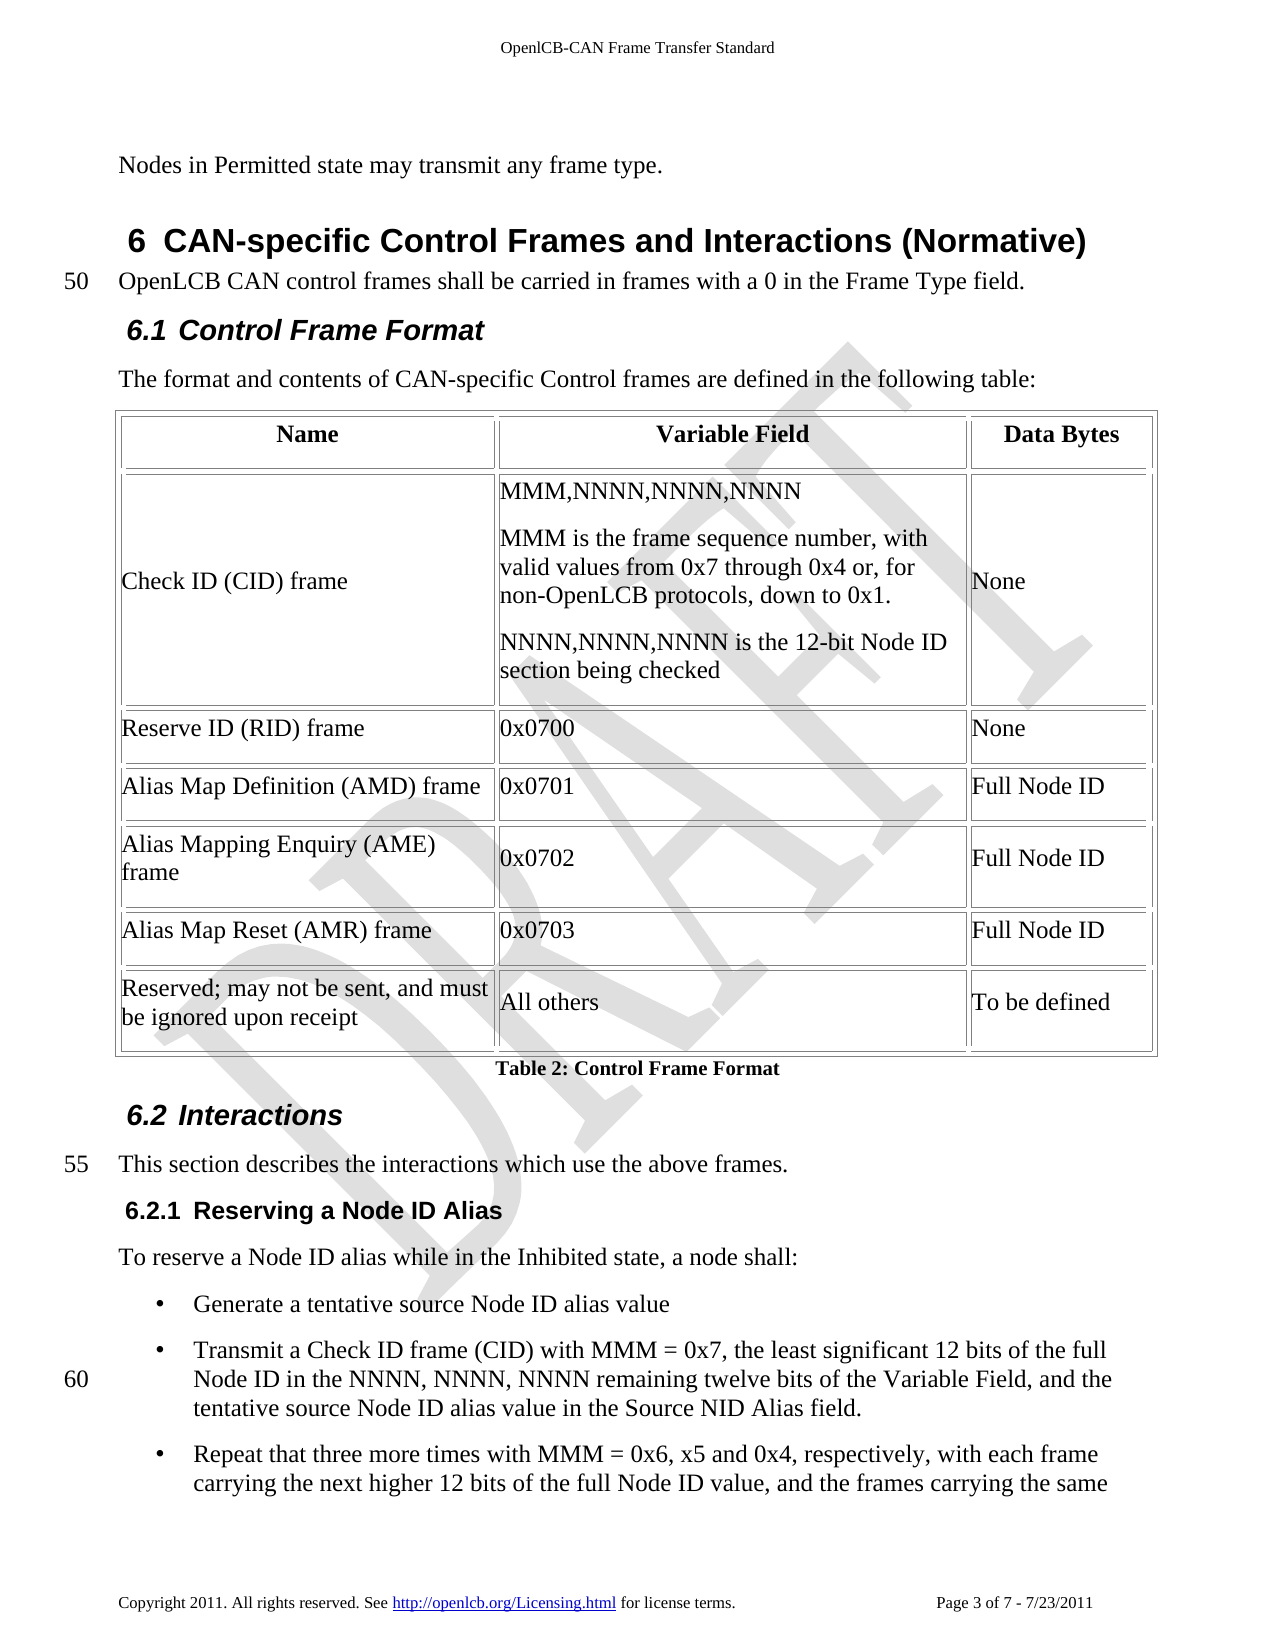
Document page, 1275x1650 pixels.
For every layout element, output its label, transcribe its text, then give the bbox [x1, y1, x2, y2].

table_cell Full Node ID [969, 820, 1154, 907]
table_cell 0x0700 [814, 711, 966, 763]
subtitle Interactions [118, 1098, 285, 1132]
text This section describes the interactions which use the above frames. [118, 1149, 331, 1178]
table_cell Alias Map Reset (AMR) frame [414, 907, 497, 964]
text To reserve a Node ID alias while in the Inhibited state, a node shall: [118, 1242, 424, 1271]
table_cell MMM,NNNN,NNNN,NNNN MMM is the frame sequence number, with valid values from 0x7 through 0x4 or, for non-OpenLCB protocols, down to 0x1. NNNN,NNNN,NNNN is the 12-bit Node ID section being checked [873, 468, 968, 564]
table_cell 0x0703 [690, 908, 805, 912]
subtitle CAN-specific Control Frames and Interactions (Normative) [118, 221, 1157, 260]
table_cell Full Node ID [969, 763, 1154, 820]
table_cell All others [502, 972, 682, 1051]
table_cell Check ID (CID) frame [118, 468, 497, 705]
list Transmit a Check ID frame (CID) with MMM = 0x7, the least significant 12 bits of the full Node ID in the NNNN, NNNN, NNNN remaining twelve bits of the Variable Field, and the tentative source Node ID alias value in the Source NID Alias field. [156, 1335, 1157, 1421]
text To reserve a Node ID alias while in the Inhibited state, a node shall: [470, 1242, 1157, 1271]
table_cell Reserved; may not be sent, and must be ignored upon receipt [118, 965, 222, 1051]
table_cell All others [586, 966, 712, 970]
table_cell MMM,NNNN,NNNN,NNNN MMM is the frame sequence number, with valid values from 0x7 through 0x4 or, for non-OpenLCB protocols, down to 0x1. NNNN,NNNN,NNNN is the 12-bit Node ID section being checked [497, 468, 732, 705]
table_cell Alias Map Definition (AMD) frame [118, 763, 497, 820]
table_cell 0x0701 [500, 769, 608, 820]
table_header Variable Field [497, 411, 777, 468]
subtitle Reserving a Node ID Alias [392, 1196, 493, 1224]
table_header Variable Field [815, 411, 968, 468]
table_cell 0x0700 [809, 705, 968, 763]
table_cell To be defined [969, 965, 1154, 1051]
table_header Name [118, 411, 497, 468]
list Repeat that three more times with MMM = 0x6, x5 and 0x4, respectively, with each frame carrying the next higher 12 bits of the full Node ID value, and the frames carrying the same [156, 1439, 1157, 1497]
table_cell [784, 827, 966, 907]
table_cell [776, 821, 882, 826]
table_cell 0x0701 [593, 769, 701, 820]
table_cell MMM,NNNN,NNNN,NNNN MMM is the frame sequence number, with valid values from 0x7 through 0x4 or, for non-OpenLCB protocols, down to 0x1. NNNN,NNNN,NNNN is the 12-bit Node ID section being checked [879, 475, 966, 562]
table_cell None [972, 705, 1154, 763]
table_cell Alias Mapping Enquiry (AME) frame [118, 820, 370, 907]
table_cell 0x0703 [539, 908, 672, 912]
table_cell MMM,NNNN,NNNN,NNNN MMM is the frame sequence number, with valid values from 0x7 through 0x4 or, for non-OpenLCB protocols, down to 0x1. NNNN,NNNN,NNNN is the 12-bit Node ID section being checked [500, 475, 765, 705]
table_cell Alias Map Reset (AMR) frame [419, 913, 494, 964]
table_cell [633, 827, 682, 856]
text This section describes the interactions which use the above frames. [345, 1149, 493, 1178]
text This section describes the interactions which use the above frames. [515, 1149, 1157, 1178]
text The format and contents of CAN-specific Control frames are defined in the following table: [118, 364, 824, 393]
table_cell All others [497, 1034, 514, 1051]
table_cell All others [596, 965, 968, 1051]
subtitle Interactions [608, 1098, 1157, 1132]
subtitle Interactions [294, 1098, 473, 1132]
table_cell [914, 820, 968, 907]
table_cell Reserve ID (RID) frame [118, 705, 497, 763]
subtitle Reserving a Node ID Alias [118, 1196, 377, 1224]
table_cell 0x0700 [500, 711, 569, 763]
table_cell 0x0701 [692, 764, 828, 768]
table_cell 0x0703 [497, 907, 511, 962]
table_cell 0x0700 [553, 711, 634, 763]
table_cell [497, 820, 612, 845]
text Table 2: Control Frame Format [118, 1057, 233, 1080]
text Table 2: Control Frame Format [456, 1057, 543, 1080]
text The format and contents of CAN-specific Control frames are defined in the following table: [872, 364, 1157, 393]
table_header Data Bytes [969, 411, 1154, 468]
table_cell [629, 821, 688, 826]
table_cell 0x0701 [867, 763, 968, 820]
table_cell Reserved; may not be sent, and must be ignored upon receipt [212, 977, 404, 1051]
text Nodes in Permitted state may transmit any frame type. [118, 150, 1157, 179]
table_cell None [969, 468, 1154, 705]
table_cell 0x0703 [500, 913, 515, 959]
table_cell None [969, 705, 1026, 763]
table_cell 0x0701 [872, 769, 966, 820]
table_cell Full Node ID [969, 907, 1154, 964]
table_cell 0x0700 [497, 705, 532, 763]
table_cell Alias Map Reset (AMR) frame [118, 907, 427, 964]
text Table 2: Control Frame Format [563, 1057, 1157, 1080]
table_cell 0x0703 [693, 913, 966, 964]
table_cell 0x0701 [497, 763, 572, 820]
table_cell 0x0701 [699, 769, 880, 820]
table_cell 0x0701 [590, 764, 642, 768]
table_cell Reserved; may not be sent, and must be ignored upon receipt [360, 971, 497, 1051]
table_cell 0x0700 [614, 711, 823, 763]
text OpenLCB CAN control frames shall be carried in frames with a 0 in the Frame Type field. [118, 266, 1157, 295]
list Generate a tentative source Node ID alias value [156, 1289, 1157, 1317]
table_header Variable Field [762, 432, 829, 468]
subtitle Reserving a Node ID Alias [513, 1196, 1157, 1224]
table_cell 0x0703 [541, 913, 707, 964]
subtitle Control Frame Format [118, 313, 1157, 346]
table_cell 0x0702 [500, 827, 668, 907]
table_cell Alias Mapping Enquiry (AME) frame [366, 828, 494, 907]
subtitle Interactions [488, 1098, 584, 1132]
text Table 2: Control Frame Format [253, 1057, 432, 1080]
table_cell MMM,NNNN,NNNN,NNNN MMM is the frame sequence number, with valid values from 0x7 through 0x4 or, for non-OpenLCB protocols, down to 0x1. NNNN,NNNN,NNNN is the 12-bit Node ID section being checked [665, 475, 966, 705]
table_cell [670, 827, 816, 907]
table_cell 0x0703 [828, 907, 968, 964]
table_cell 0x0700 [606, 706, 770, 710]
